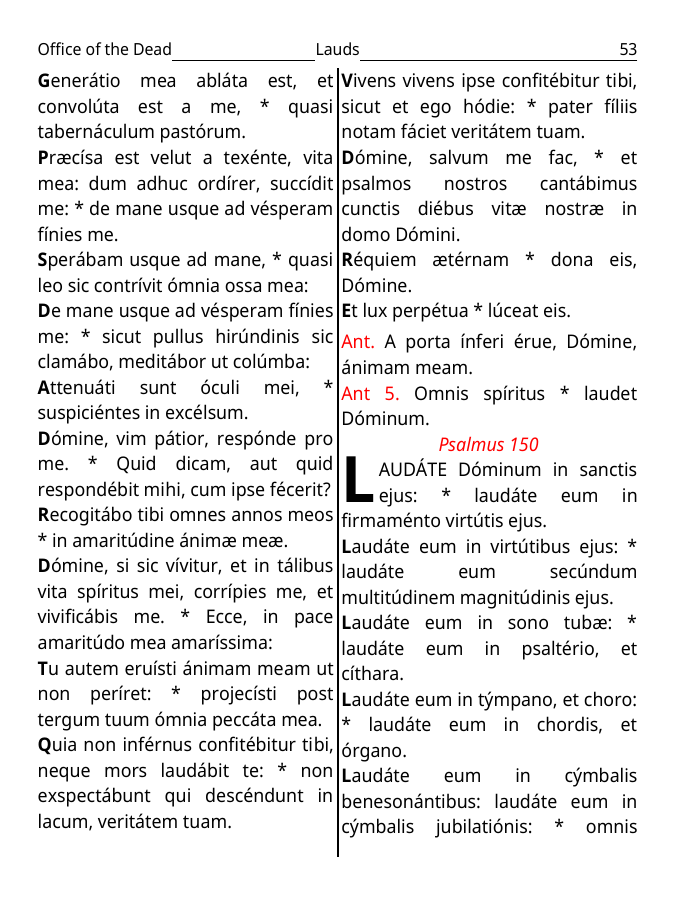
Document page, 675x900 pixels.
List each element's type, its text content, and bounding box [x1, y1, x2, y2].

text Præcísa est velut a texénte, vita mea: dum adhuc ordírer, succídit me: * de mane usque ad vésperam fínies me. [37, 144, 334, 246]
text LAUDÁTE Dóminum in sanctis ejus: * laudáte eum in firmaménto virtútis ejus. Laudáte eum in virtútibus ejus: * laudáte eum secúndum multitúdinem magnitúdinis ejus. [341, 456, 637, 609]
text Attenuáti sunt óculi mei, * suspiciéntes in excélsum. [37, 374, 334, 425]
text De mane usque ad vésperam fínies me: * sicut pullus hirúndinis sic clamábo, meditábor ut colúmba: [37, 297, 334, 374]
text Quia non inférnus confitébitur ti­bi, neque mors laudábit te: * non exspectábunt qui descéndunt in lacum, veritátem tu­am. [37, 731, 334, 833]
text Dómine, si sic vívitur, et in tálibus vita spíritus mei, corrípies me, et vivificábis me. * Ecce, in pace amaritúdo mea amaríssima: [37, 553, 334, 655]
text Ant 5. Omnis spíritus * laudet Dóminum. [341, 380, 637, 431]
text Laudáte eum in cýmbalis benesonántibus: laudáte eum in cýmbalis jubilatiónis: * omnis [341, 763, 637, 839]
text Dómine, salvum me fac, * et psalmos nostros cantábimus cunctis diébus vitæ nostræ in domo Dómini. [341, 144, 637, 246]
text Laudáte eum in sono tubæ: * laudáte eum in psaltério, et cíthara. [341, 609, 637, 686]
text Et lux perpétua * lúceat eis. [341, 297, 637, 323]
text Recogitábo ti­bi omnes annos meos * in amaritúdine ánimæ meæ. [37, 502, 334, 553]
text Réquiem ætérnam * dona eis, Dómine. [341, 246, 637, 297]
text Ant. A porta ínferi érue, Dómine, ánimam me­am. [341, 329, 637, 380]
text Vivens vivens ipse confitébitur ti­bi, sicut et ego hódie: * pater fíliis notam fáciet veritátem tu­am. [341, 68, 637, 144]
text Tu autem eruísti ánimam me­am ut non períret: * projecísti post tergum tu­um ómnia peccáta mea. [37, 655, 334, 731]
text Sperábam usque ad mane, * quasi leo sic contrívit ómnia ossa mea: [37, 246, 334, 297]
text Psalmus 150 [341, 431, 637, 456]
text Generátio mea abláta est, et convolúta est a me, * quasi tabernáculum pastórum. [37, 68, 334, 144]
text Dómine, vim pátior, respónde pro me. * Quid dicam, aut quid respondébit mi­hi, cum ipse fécerit? [37, 425, 334, 502]
text Laudáte eum in týmpano, et choro: * laudáte eum in chordis, et órgano. [341, 686, 637, 763]
